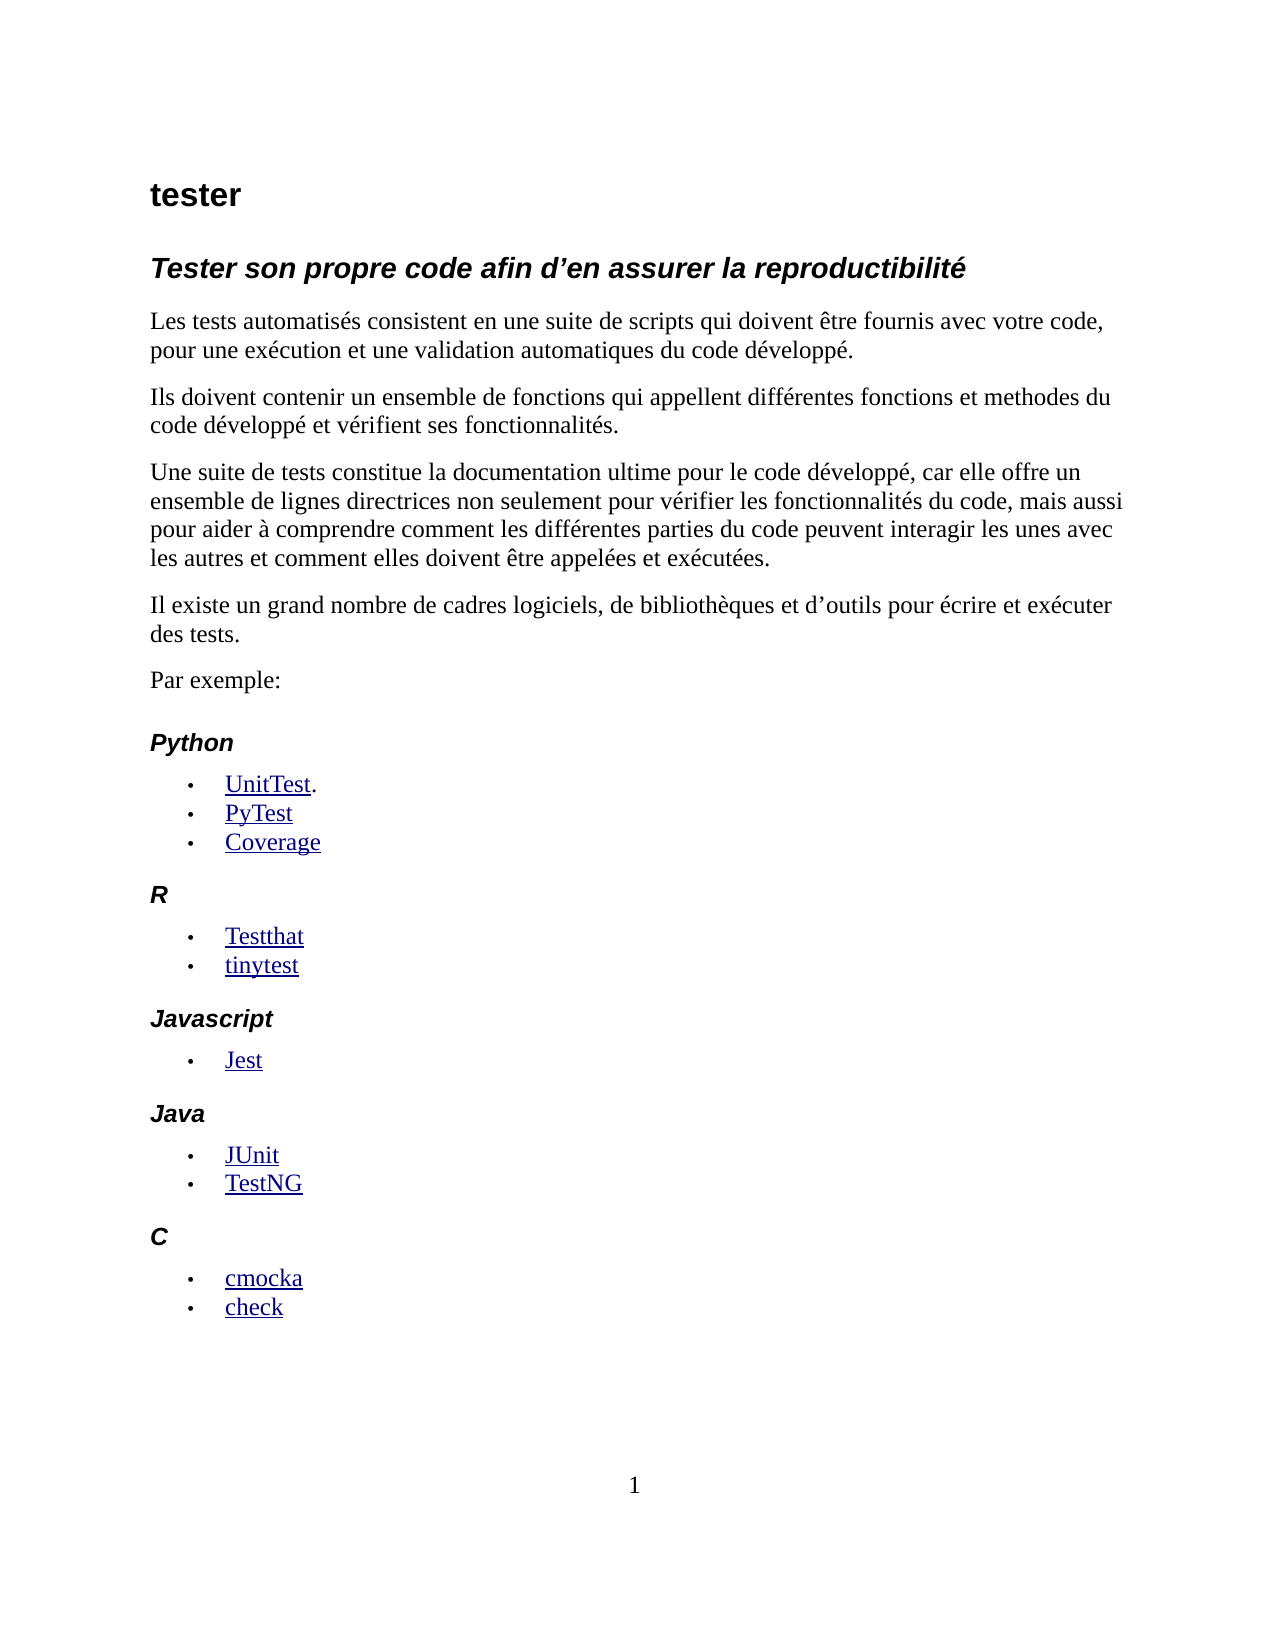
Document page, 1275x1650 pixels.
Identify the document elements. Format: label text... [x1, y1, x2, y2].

list Coverage [187, 827, 1125, 855]
subtitle Javascript [150, 1004, 1125, 1032]
list cmocka [187, 1263, 1125, 1292]
text Il existe un grand nombre de cadres logiciels, de bibliothèques et d’outils pour écrire et exécuter des tests. [150, 590, 1125, 647]
text Par exemple: [150, 665, 1125, 694]
list tinytest [187, 950, 1125, 979]
subtitle Tester son propre code afin d’en assurer la reproductibilité [150, 251, 1125, 285]
subtitle R [150, 880, 1125, 909]
list Testthat [187, 921, 1125, 950]
subtitle C [150, 1222, 1125, 1251]
subtitle tester [150, 175, 1125, 214]
text Une suite de tests constitue la documentation ultime pour le code développé, car elle offre un ensemble de lignes directrices non seulement pour vérifier les fonctionnalités du code, mais aussi pour aider à comprendre comment les différentes parties du code peuvent interagir les unes avec les autres et comment elles doivent être appelées et exécutées. [150, 457, 1125, 572]
list PyTest [187, 798, 1125, 827]
list Jest [187, 1045, 1125, 1074]
list check [187, 1292, 1125, 1321]
list JUnit [187, 1140, 1125, 1168]
text Ils doivent contenir un ensemble de fonctions qui appellent différentes fonctions et methodes du code développé et vérifient ses fonctionnalités. [150, 382, 1125, 439]
text Les tests automatisés consistent en une suite de scripts qui doivent être fournis avec votre code, pour une exécution et une validation automatiques du code développé. [150, 306, 1125, 364]
subtitle Java [150, 1099, 1125, 1127]
list UnitTest. [187, 769, 1125, 798]
subtitle Python [150, 728, 1125, 757]
list TestNG [187, 1168, 1125, 1197]
